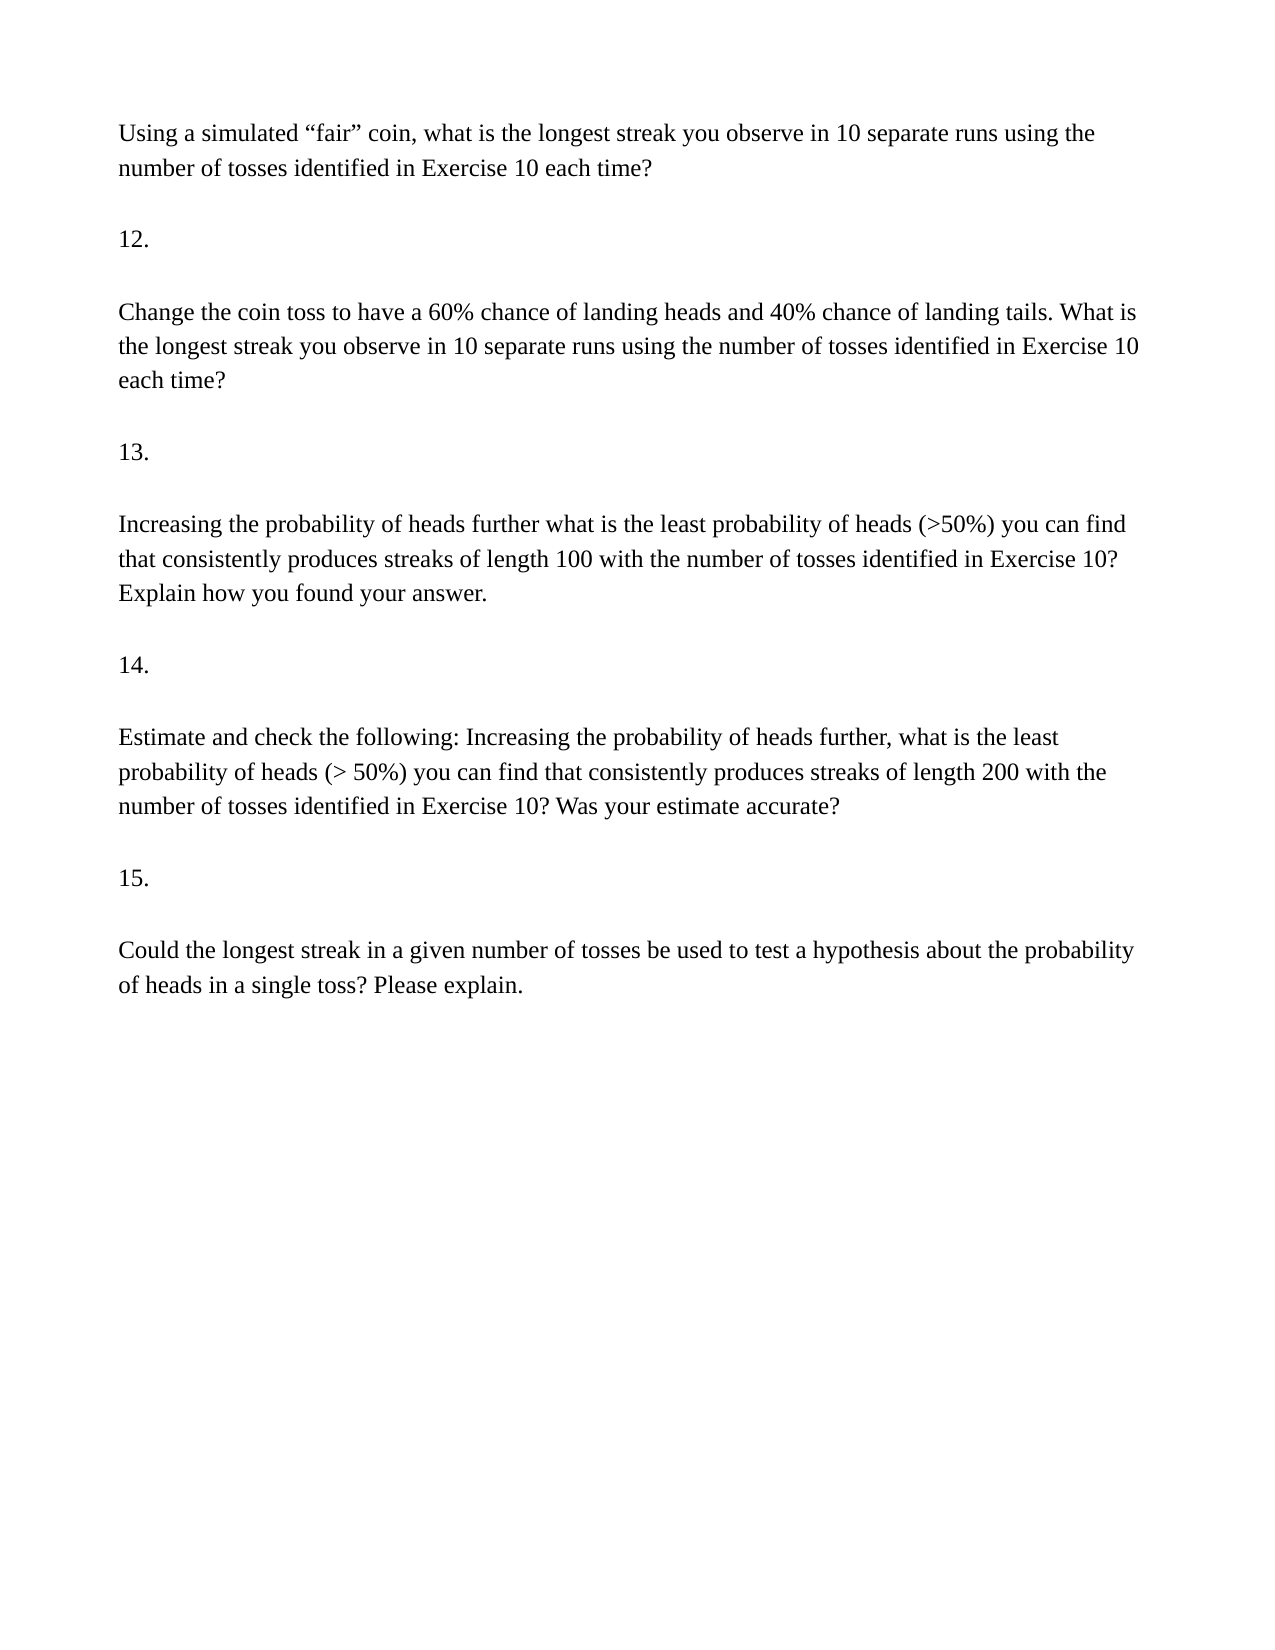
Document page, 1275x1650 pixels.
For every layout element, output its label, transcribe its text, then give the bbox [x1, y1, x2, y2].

text Using a simulated “fair” coin, what is the longest streak you observe in 10 separate runs using the number of tosses identified in Exercise 10 each time? [118, 118, 1157, 181]
text Increasing the probability of heads further what is the least probability of heads (>50%) you can find that consistently produces streaks of length 100 with the number of tosses identified in Exercise 10? Explain how you found your answer. [118, 509, 1157, 607]
text 15. [118, 863, 1157, 892]
text 14. [118, 650, 1157, 679]
text Could the longest streak in a given number of tosses be used to test a hypothesis about the probability of heads in a single toss? Please explain. [118, 935, 1157, 998]
text 13. [118, 437, 1157, 466]
text Estimate and check the following: Increasing the probability of heads further, what is the least probability of heads (> 50%) you can find that consistently produces streaks of length 200 with the number of tosses identified in Exercise 10? Was your estimate accurate? [118, 722, 1157, 820]
text Change the coin toss to have a 60% chance of landing heads and 40% chance of landing tails. What is the longest streak you observe in 10 separate runs using the number of tosses identified in Exercise 10 each time? [118, 297, 1157, 394]
text 12. [118, 224, 1157, 253]
